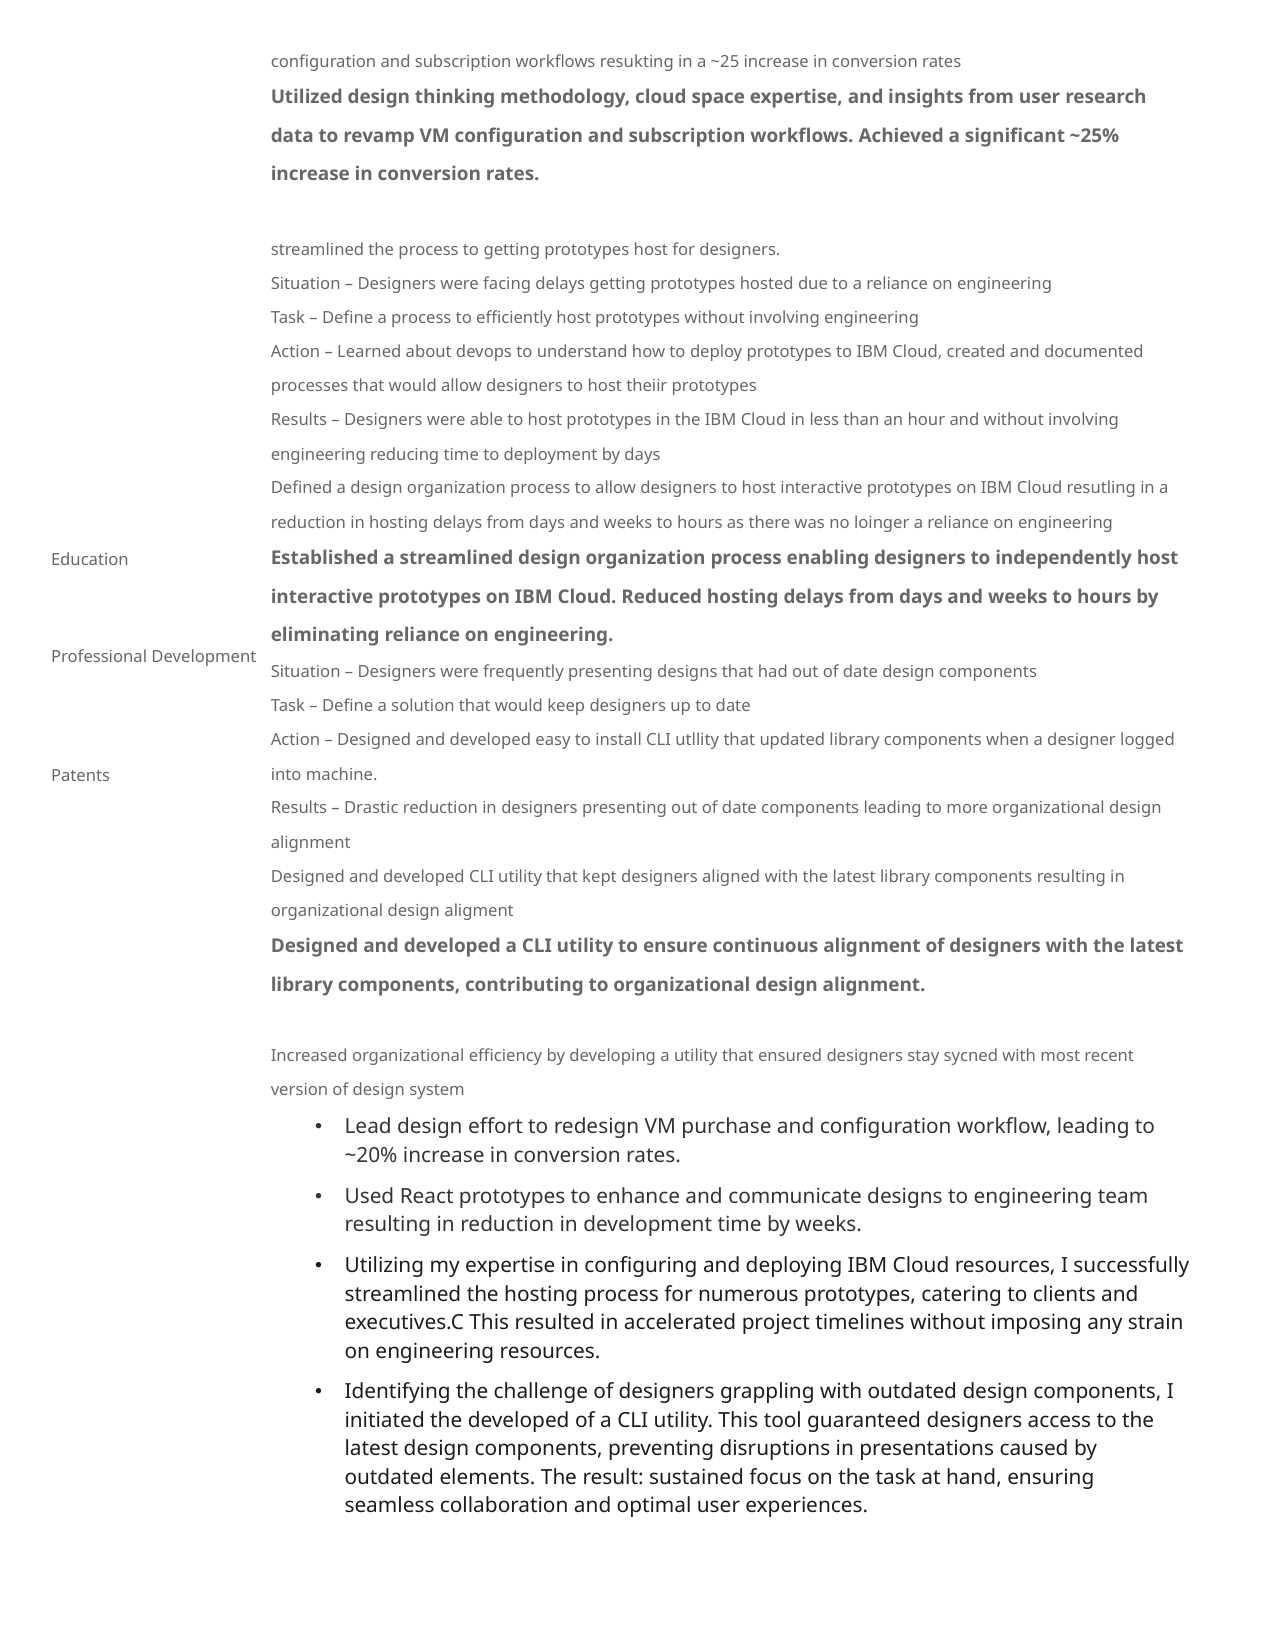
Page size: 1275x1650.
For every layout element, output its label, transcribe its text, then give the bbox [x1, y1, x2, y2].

table_header Education Professional Development Patents [51, 50, 271, 1531]
table_header Austin, TX 202.271.5700 https://qbi11y.github.io/portfolio thompsonjamesquillan@gmail.com James Q. Thompson, Solutions Architect Aspiring Solutions Architect, seeking to leverage my skills and 12+ years of experience in UX design, development, and design thinking to drive strategic solutions for clients. Adept at collaborating with cross-functional teams and driving organizational efficiency. Eager to apply my user-centric approach and problem-solving skills to excel in a Solutions Architect role, guiding clients towards optimal solutions that marry trechnology with business objectives. Sr. Design Technologist at IBM Sep 2019 – May 2023 developed prototypes that were used to gather user feedback developed component playground that accelerated adoption developed utiltity that allowed devs to place predictive models in prototypes wiouth knowledge of ML within 10 mins developed interactive SVG Collaborated with designers to develop React prototypes resulting in reduced time to market due to clearer feedback gathered from interactive prototypes Collaborated with a cross-functional team to develop React prototypes, leading to a reduction in time to market through improved feedback gathered from interactive prototypes. Spearheaded development of interactive component playground built in React to bring the component library to life resulting in an adoption increase of 30% Led the development of an interactive component playground in React, driving a 30% increase in adoption of the component library. Pioneered automation method to allow front-end developers to inject predictive AI/ML models into prototypes in less than 10 mins allowing teams to get more engagement and funding from leadership. Pioneered an automation method enabling front-end developers to seamlessly integrate predictive AI/ML models into prototypes in under 10 minutes. This led to increased engagement and funding from leadership. Led the development and deployment of a responsive website with dynamic animated SVG that visualized the growth of the converged pattern library while navigating unclear requirements and short deadline resutling in assets being delivered ahead of schedule allowing cross-functional teams to promply visualize the growth of the converged pattern library Led the development and deployment of a responsive website featuring dynamic animated SVG, effectively visualizing the growth of the converged pattern library. Navigated unclear requirements and met a short deadline, resulting in the early delivery of assets. This allowed cross-functional teams to visualize the expansion of the converged pattern library at a glance. Situation – converge multiple pattern libraries under one umbrella on a short deadline and unclear requirements Task – Developed animated SVG and deployed site Action – Educated myself on animating SVGs and led the development of animated SVG that dynamically visualized the growth of the library and deployed the SVG to production Result – Delivered responsive web deployment ahead of schedule that allowed leadership to promptly see the growth of the pattern library Situation - Designers needed prototypes to capture user feedback Task - Developed React prototypes Action - Worked with design team to determine most valuable features to include in prototypes Result – Designers were able to receive clearer feedback from users reducing time to market by eliminating the need to go back to users as with static paper prototypes Situation – Our design system wasn't being well-received therefore adoption was low Task – Bring life to the component library Action – Spearheaded developmenr of component playground that allowed designers and developers ability to see how components interacted with each other in real-time. Result – Design component library adoption increased ~50% Situation – There was a constant ask for more AI/ML in products Task – Figure out how to help FEDs include Ai/ML in prototypes Action – Pioneered method to allow FEDs to inject ML models into prototypes in less than 10 mins by developing a utilitiy that generated a predictive model based on structed data input. Result – FEDs began using utility to inject predictive models into prototypes leading to more engagement and funding from leadership. Collaborated with design and engineering executives leading to the identification and implementation of 3 product opportunities that helped drive AI further into IBM products. Orchestrated the configuration of cloud resources for the deployment of web applications, simultaneously elevating DevOps proficiency. Contributed to and sustained an internal design system, showcasing a multifaceted skill set that seamlessly blends UX design with technological acumen. Wire framed and coded React prototypes to communicate designs to users and executive leadership that led to focused initiatives, funding and resources. Pioneered and executed transformative initiatives to automate internal design processes, empowering developers and designers to effortlessly integrate predictive AI/ML models into prototypes within a swift 10-minute timeframe. Achieved a 100% accuracy rate in guaranteeing the real-time relevance of design assets. Lead UX Designer at IBM Nov 2016 – Sep 2019 used design thinking to redesign vm purchase and configuration flow Situation – VM configuration and subscription flow needed to be redesigned for the transition to IBM Cloud Task – Redesign the VM configuration and subscription flows Action – Used design thinking methodology, knowledge of the cloud space and user research data to redesign the VM configuration and subscription workflows Result – Conversion rates increased ~20% Used design thinking methodology, knowledge of cloud space and user research data to redesign the VM configuration and subscription workflows resukting in a ~25 increase in conversion rates Utilized design thinking methodology, cloud space expertise, and insights from user research data to revamp VM configuration and subscription workflows. Achieved a significant ~25% increase in conversion rates. streamlined the process to getting prototypes host for designers. Situation – Designers were facing delays getting prototypes hosted due to a reliance on engineering Task – Define a process to efficiently host prototypes without involving engineering Action – Learned about devops to understand how to deploy prototypes to IBM Cloud, created and documented processes that would allow designers to host theiir prototypes Results – Designers were able to host prototypes in the IBM Cloud in less than an hour and without involving engineering reducing time to deployment by days Defined a design organization process to allow designers to host interactive prototypes on IBM Cloud resutling in a reduction in hosting delays from days and weeks to hours as there was no loinger a reliance on engineering Established a streamlined design organization process enabling designers to independently host interactive prototypes on IBM Cloud. Reduced hosting delays from days and weeks to hours by eliminating reliance on engineering. Situation – Designers were frequently presenting designs that had out of date design components Task – Define a solution that would keep designers up to date Action – Designed and developed easy to install CLI utllity that updated library components when a designer logged into machine. Results – Drastic reduction in designers presenting out of date components leading to more organizational design alignment Designed and developed CLI utility that kept designers aligned with the latest library components resulting in organizational design aligment Designed and developed a CLI utility to ensure continuous alignment of designers with the latest library components, contributing to organizational design alignment. Increased organizational efficiency by developing a utility that ensured designers stay sycned with most recent version of design system Lead design effort to redesign VM purchase and configuration workflow, leading to ~20% increase in conversion rates. Used React prototypes to enhance and communicate designs to engineering team resulting in reduction in development time by weeks. Utilizing my expertise in configuring and deploying IBM Cloud resources, I successfully streamlined the hosting process for numerous prototypes, catering to clients and executives.C This resulted in accelerated project timelines without imposing any strain on engineering resources. Identifying the challenge of designers grappling with outdated design components, I initiated the developed of a CLI utility. This tool guaranteed designers access to the latest design components, preventing disruptions in presentations caused by outdated elements. The result: sustained focus on the task at hand, ensuring seamless collaboration and optimal user experiences. Facilitated design thinking workshops that helped design teams understand the problem space and develop user personas. Design Manager at Gravitant Aug 2014-Nov 2016 Situation – Engineering led start up needed a modern UX to enhance product offering Task – Lead and grow the design team with a focus on enhancing user experience Action – Educated leadership on importance of design process and modern web technologies, Conceptualized user exerienced strategy and managed design resources to implement Result – Secured $500k in funding to build out modern user experience; Modern UX which led to 30% increase in adoption and acquistion by IBM Conceptualized user experience strategy and managed resources to execute the strategy which led to a 30% increase in adoption and acquisition by IBM Developed a user experience strategy and efficiently managed resources to execute the plan, resulting in a notable 30% increase in adoption and the subsequent acquisition by IBM. Educated leadership on design process and modern web technologies resulting in securing $500k in funding to build out modern user experience Educated leadership on the design process and modern web technologies, resulting in the successful securing of $500k in funding for the development of a modern user experience. Situation – Cloud brokerage platform needed a modern user interface Task – Redesign user interface to use modern web tecnologies to allow for responsive web application Action – Collaborated with cross functional teams to lead the design effort to redesign cloud brokerage plaform to have modern visuals and use modern web technologies. Result – Modern responsive web application Collaborated with cross functional teams to lead design effort to redesign the enterprise class cloud brokerage platform to use modern web technologies and modern visuals to deliver a responsive web experience that was a part of successful acquisition by IBM Collaborated with cross-functional teams to lead the redesign of the enterprise-class cloud brokerage platform, incorporating modern web technologies and visuals. Contributed to the creation of a responsive web experience integral to the successful acquisition by IBM. Situation – Proprietary backend needed a user interface in order to be brought to market Task – Design a user interface with a delightful user experience Action – Armed with user data, led team of 5 designers and several engineers to design and implement user experience for application. Resutls – Delivered application ontime and under budget allowing product to be brough to market on schedule lbeing a part of the successful acquisition by IBM Led team of 5 designers and several engineers to design and implement user experience for large scale enterrpise application that was delivered on time and under budget allowing product to be brough to market on schedule and being a part of successful acquisition by IBM Led a team of 5 designers and multiple engineers in designing and implementing the user experience for a large-scale enterprise application. Successfully delivered the project on time and under budget, contributing to the product being brought to market on schedule and playing a vital role in the successful acquisition by IBM. Situation – Current product's user interface was outdated Task – Update the product with modern visuals Action – Led team of 3 designers to create modern design language to be applied to product to modernize the user interface Result – Modernized user interface and a first version of a design language Led team of 3designers to create modern design language that was applied to productt offering modernizing the user interface and generating the first version of a design language Led a team of 3 designers to develop a modern design language, which was implemented in product offerings, modernizing the user interface and creating the initial version of a design language. Built and delivered two Enterprise class products to the market that focused on Enterprise transformation to a Hybrid IT as a Service model. Steered the company and the product from initial stages through Series A and B funding, and successful acquisition by IBM. Worked with several early adopter transformational customers across Large Enterprises, SIs, Solution Providers, and State Government Agencies. Spearheaded team that designed and developed platform that resulted in customers to reducing budget overruns by ~30% (Platform was crown jewel in acquisition). Engaged with executives and architects to build a cloud brokerage platform user experience strategy. Created full-stack responsive interactive wireframe prototypes the helped the sales team close deals. Created scenarios used to generate compelling cloud brokerage use cases. Engaged with architects and developers to implement proper front-end technologies and a reusable component library. Lead User Experience Designer at RxNetwork Feb 2014 – July 2014 Situation - Small startup needed user interface for product Task – Design user interface for web application\ Action – Collaborated with enginnering and designed responsive web interface result – Responsive web interface and resuable visual elements Collaborated with engineeing to design responsive web interface that resulted in timely delivery of interface and resusualb evisual elements and interaction patterns Collaborated with engineering to design and deliver a responsive web interface on schedule. Developed reusable visual elements and interaction patterns, enhancing overall project efficiency. Design healthcare-focused mobile and web applications. Execute and evangelize design strategy. Create scenarios used to generate compelling use cases. Engage with executives to ensure designs provide value to users and address business cases. Engage with the development team to ensure accurate design implementation. Principal Interaction Designer at Dell Aug 2011 – Feb 2014 Situation – Lacked clear requirements for protoypes Task – Develop and document process for user-research prototypes Actions – Developed and documented repeatable process to create dynamic data-driven prototypes for use in user research activites Result – Documented process that allowed a designer to genrate a simple prototype for user-research Developed and documented process to create dynamic data-driven prototypes that allowed designers to generate prototypes for user-research without having to utilize engineering resources. Developed and documented a process for creating dynamic data-driven prototypes, enabling designers to generate prototypes for user research independently, reducing reliance on engineering resources. Situation – Launch converged infrastructure application Task – Conduct user research and generate workflows for converged infrastructre Actions – Collaborated with engineering to acquire business use cases, conducted user research using interactive prototypes and used findings to influence user workflows and overall user experience Results - Collaborated with engineering to acquire business use cases, conducted user research using interactive prototypes and used findings to influence user workflows and overall user experience that lead to successful product launch on schedule Collaborated with engineering to obtain business use cases, conducted user research using interactive prototypes, and leveraged findings to enhance user workflows and overall user experience. Contributed to the successful on-schedule launch of the product. Designed compelling user interfaces for converged infrastructure management software. Created functional prototypes, wireframes, click-throughs, and mockups. Participated in user research efforts to gain a better understanding of users to ensure the delivery of optimal user experience. Engaged with Marketing and Engineering to translate business needs into product features. Built relationships with stakeholders outside of the design group to ensure user feedback is applied to the product offerings. User Experience Manager at HP Jun 2008 – Aug 2011 Situation – Create a better experience for enterprise server management Task – Understand current server management environment find opportunities to improve user experience Action – Collaborated with various engineering groups to understand the enterprise server management landscape and mangaged design resources to develop proof of concept Result - Proof of concepts were effective in convincing leadership to inverst $250k to investigate deeper. Collaborated with various engineering groups to understand the enterprise server management landscape to understand areas to enhance the user experience and built proof of concepts that were used to convince leadership to invest $250k for more robust proof of concecpt. Larger proof of concept lead to underpinnings of what is now HPOne Collaborated with diverse engineering groups to assess and enhance the enterprise server management landscape. Developed proof of concepts, securing a $250k investment for an expanded initiative that laid the foundation for HPOne. Defined and managed overall user experience strategy for enterprise & SMB software applications. Created user scenarios functional prototypes, wireframes, click-throughs, and mockups. Initiated and participated in contextual customer research to assist in gathering requirements and use cases. Led design efforts and managed tactical user interface work for enterprise touchscreen displays. Effectively managed budgets ranging from $75k - $750k and large-scale projects (5-7 person teams). Bachelor of Environmental Design in Architecture, North Carolina State University Bachelor of Environmental Design in Architecture, North Carolina State University Data Engineering w/ SQL and AWS University of Texas at Austin Data Analytics Certification Makersquare Front-End Development Cradle for portable server monitor A physical housing for a digital server offering [271, 50, 1190, 1531]
